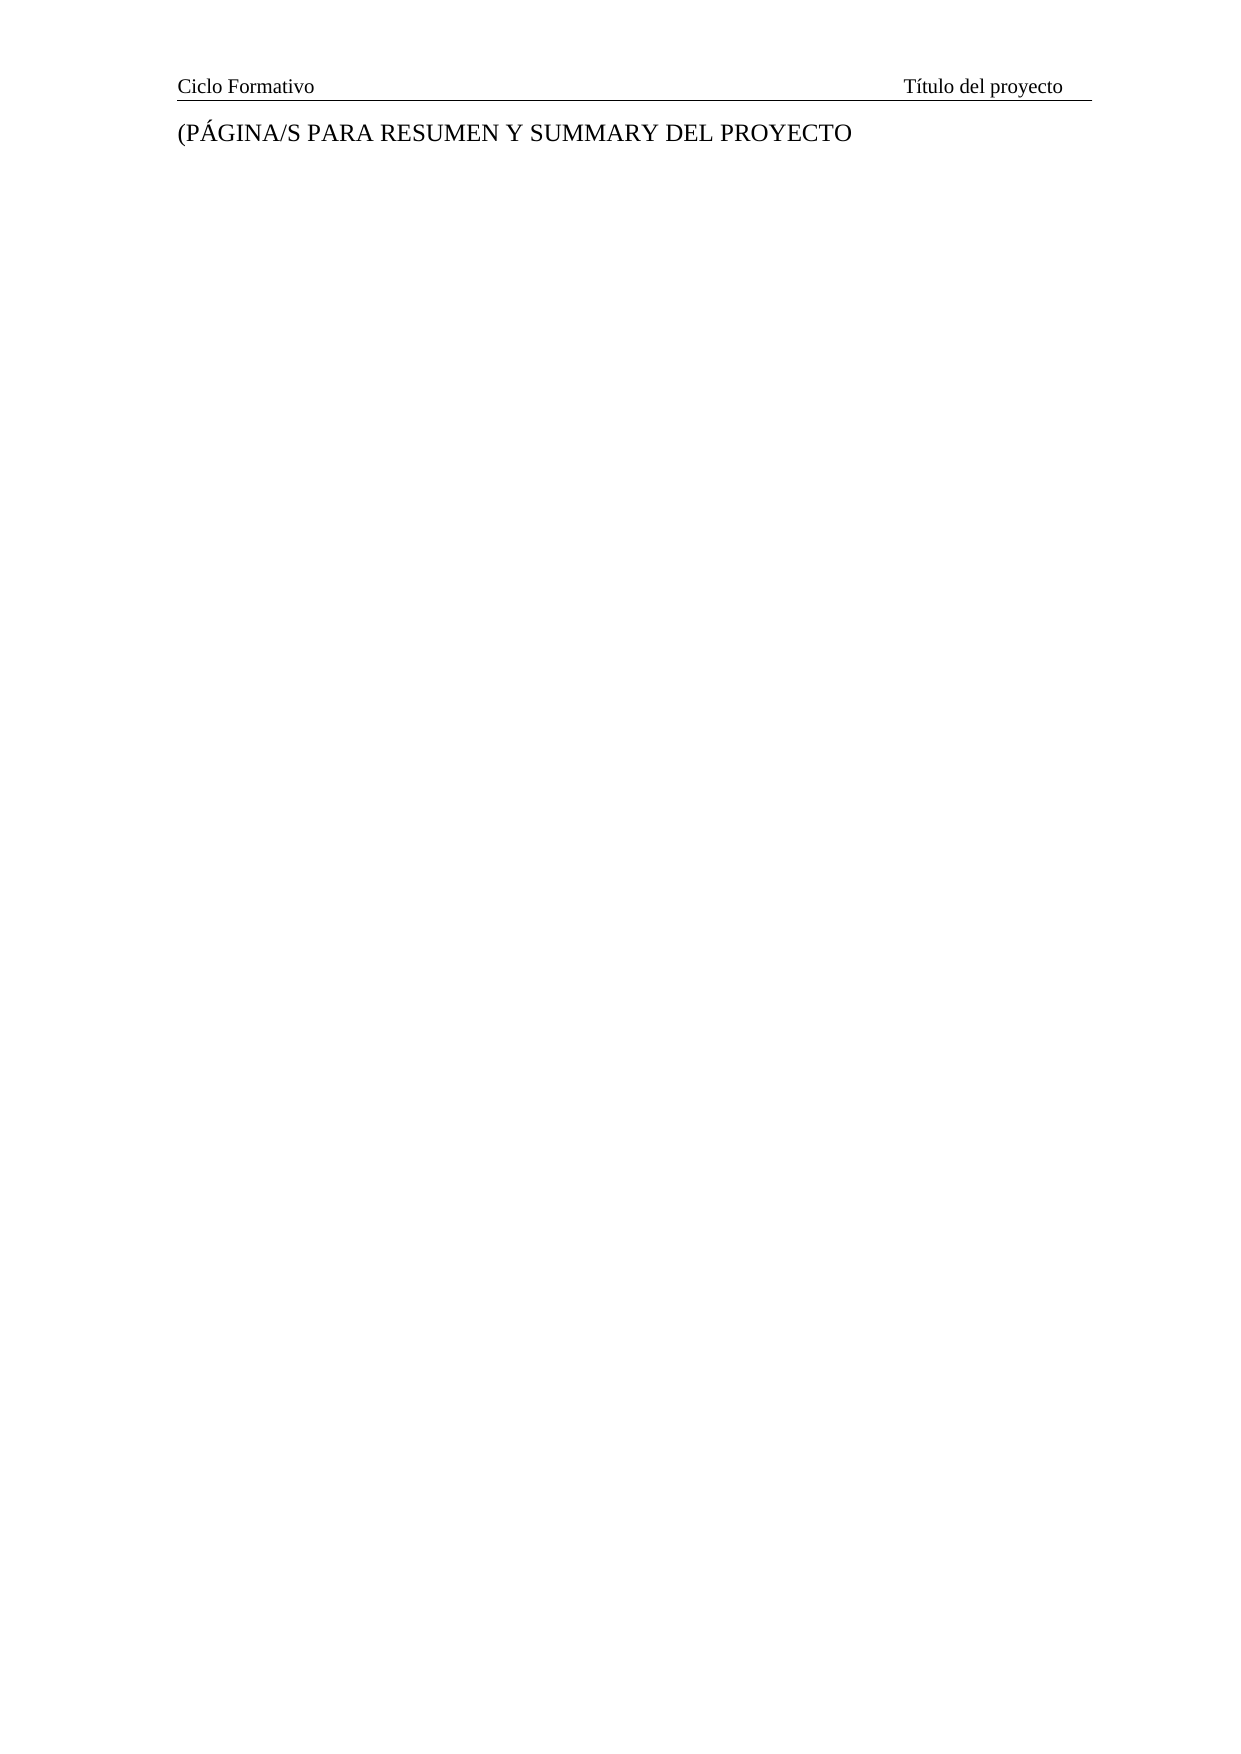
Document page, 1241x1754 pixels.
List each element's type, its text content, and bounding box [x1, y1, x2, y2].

text (PÁGINA/S PARA RESUMEN Y SUMMARY DEL PROYECTO [177, 118, 1092, 147]
